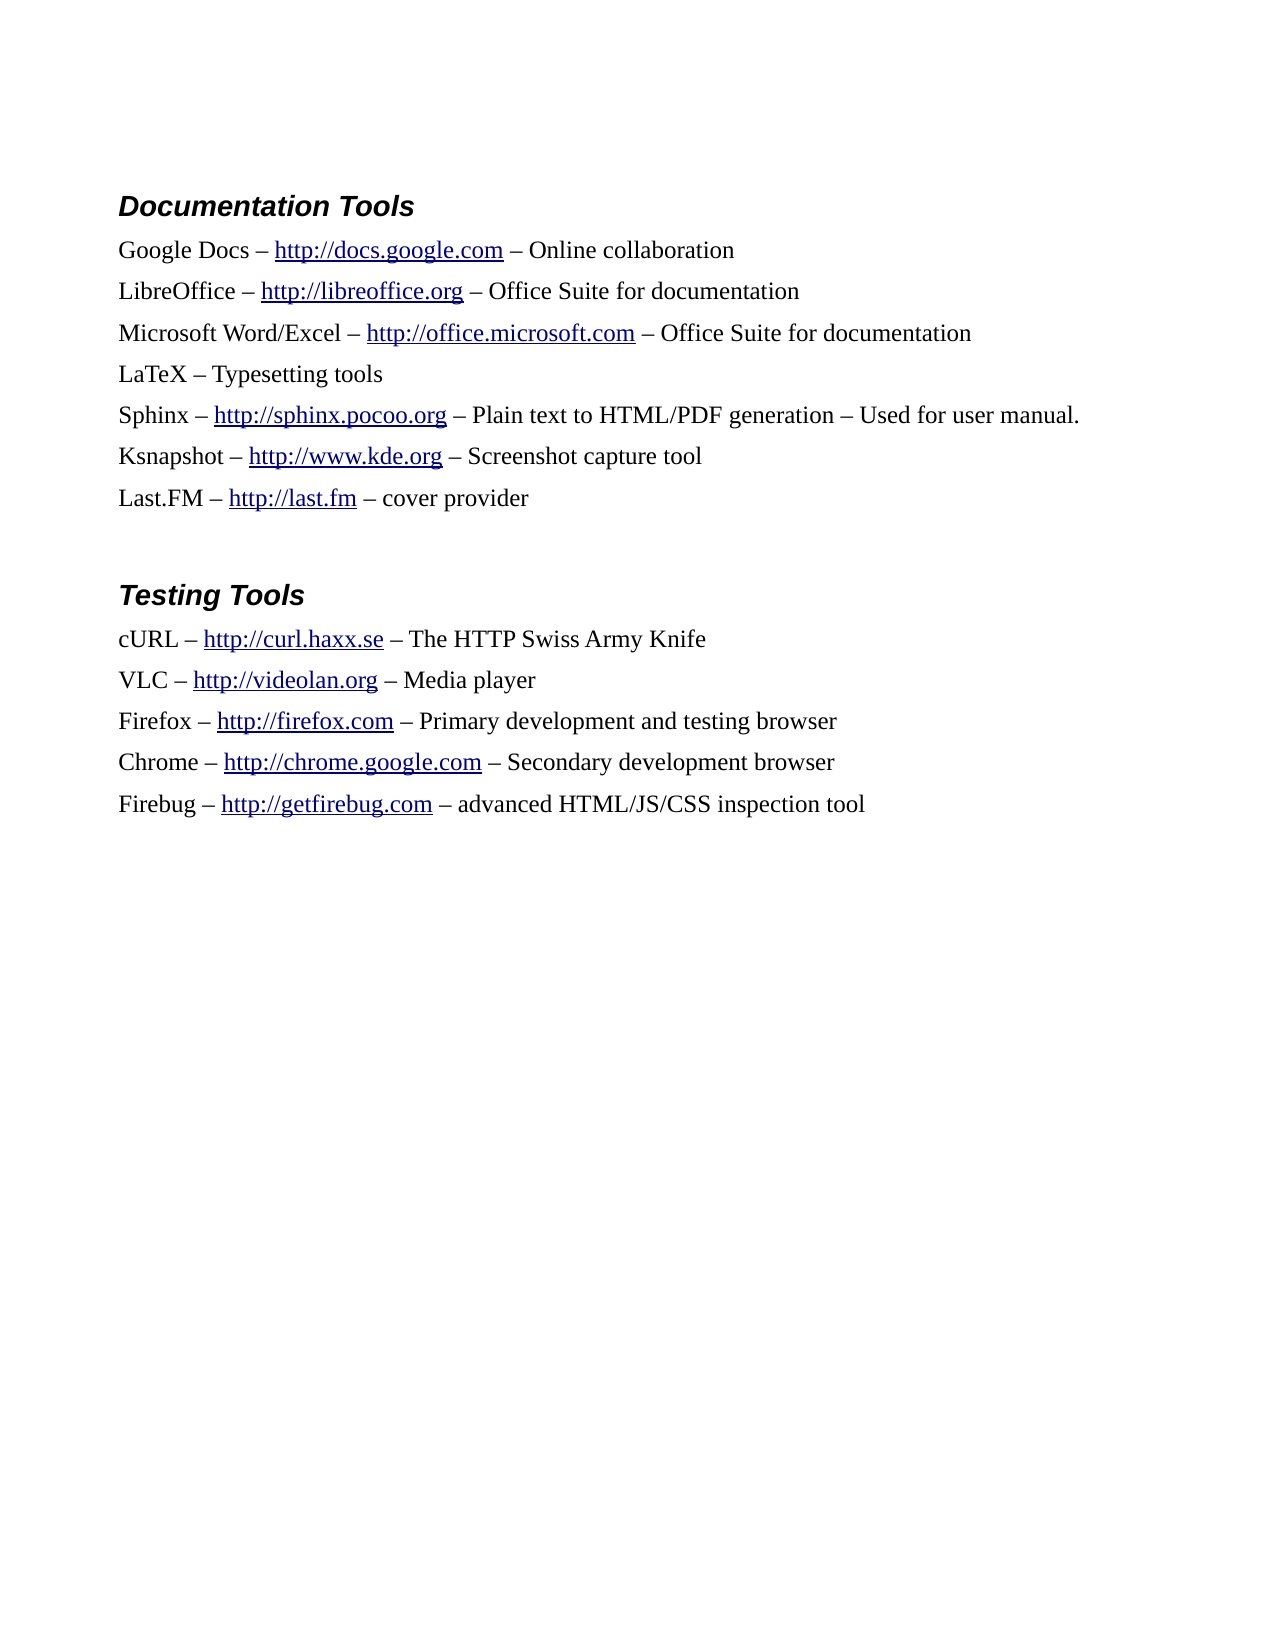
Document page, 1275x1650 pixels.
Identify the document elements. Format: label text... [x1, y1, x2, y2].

text Google Docs – http://docs.google.com – Online collaboration [118, 235, 1157, 264]
subtitle Documentation Tools [118, 189, 1157, 223]
text cURL – http://curl.haxx.se – The HTTP Swiss Army Knife [118, 624, 1157, 652]
text Microsoft Word/Excel – http://office.microsoft.com – Office Suite for documentation [118, 318, 1157, 346]
text Firefox – http://firefox.com – Primary development and testing browser [118, 706, 1157, 735]
text VLC – http://videolan.org – Media player [118, 665, 1157, 694]
text Chrome – http://chrome.google.com – Secondary development browser [118, 747, 1157, 776]
text LibreOffice – http://libreoffice.org – Office Suite for documentation [118, 276, 1157, 305]
text Firebug – http://getfirebug.com – advanced HTML/JS/CSS inspection tool [118, 789, 1157, 817]
text Last.FM – http://last.fm – cover provider [118, 483, 1157, 511]
text Ksnapshot – http://www.kde.org – Screenshot capture tool [118, 441, 1157, 470]
text Sphinx – http://sphinx.pocoo.org – Plain text to HTML/PDF generation – Used for user manual. [118, 400, 1157, 429]
text LaTeX – Typesetting tools [118, 359, 1157, 388]
subtitle Testing Tools [118, 578, 1157, 611]
